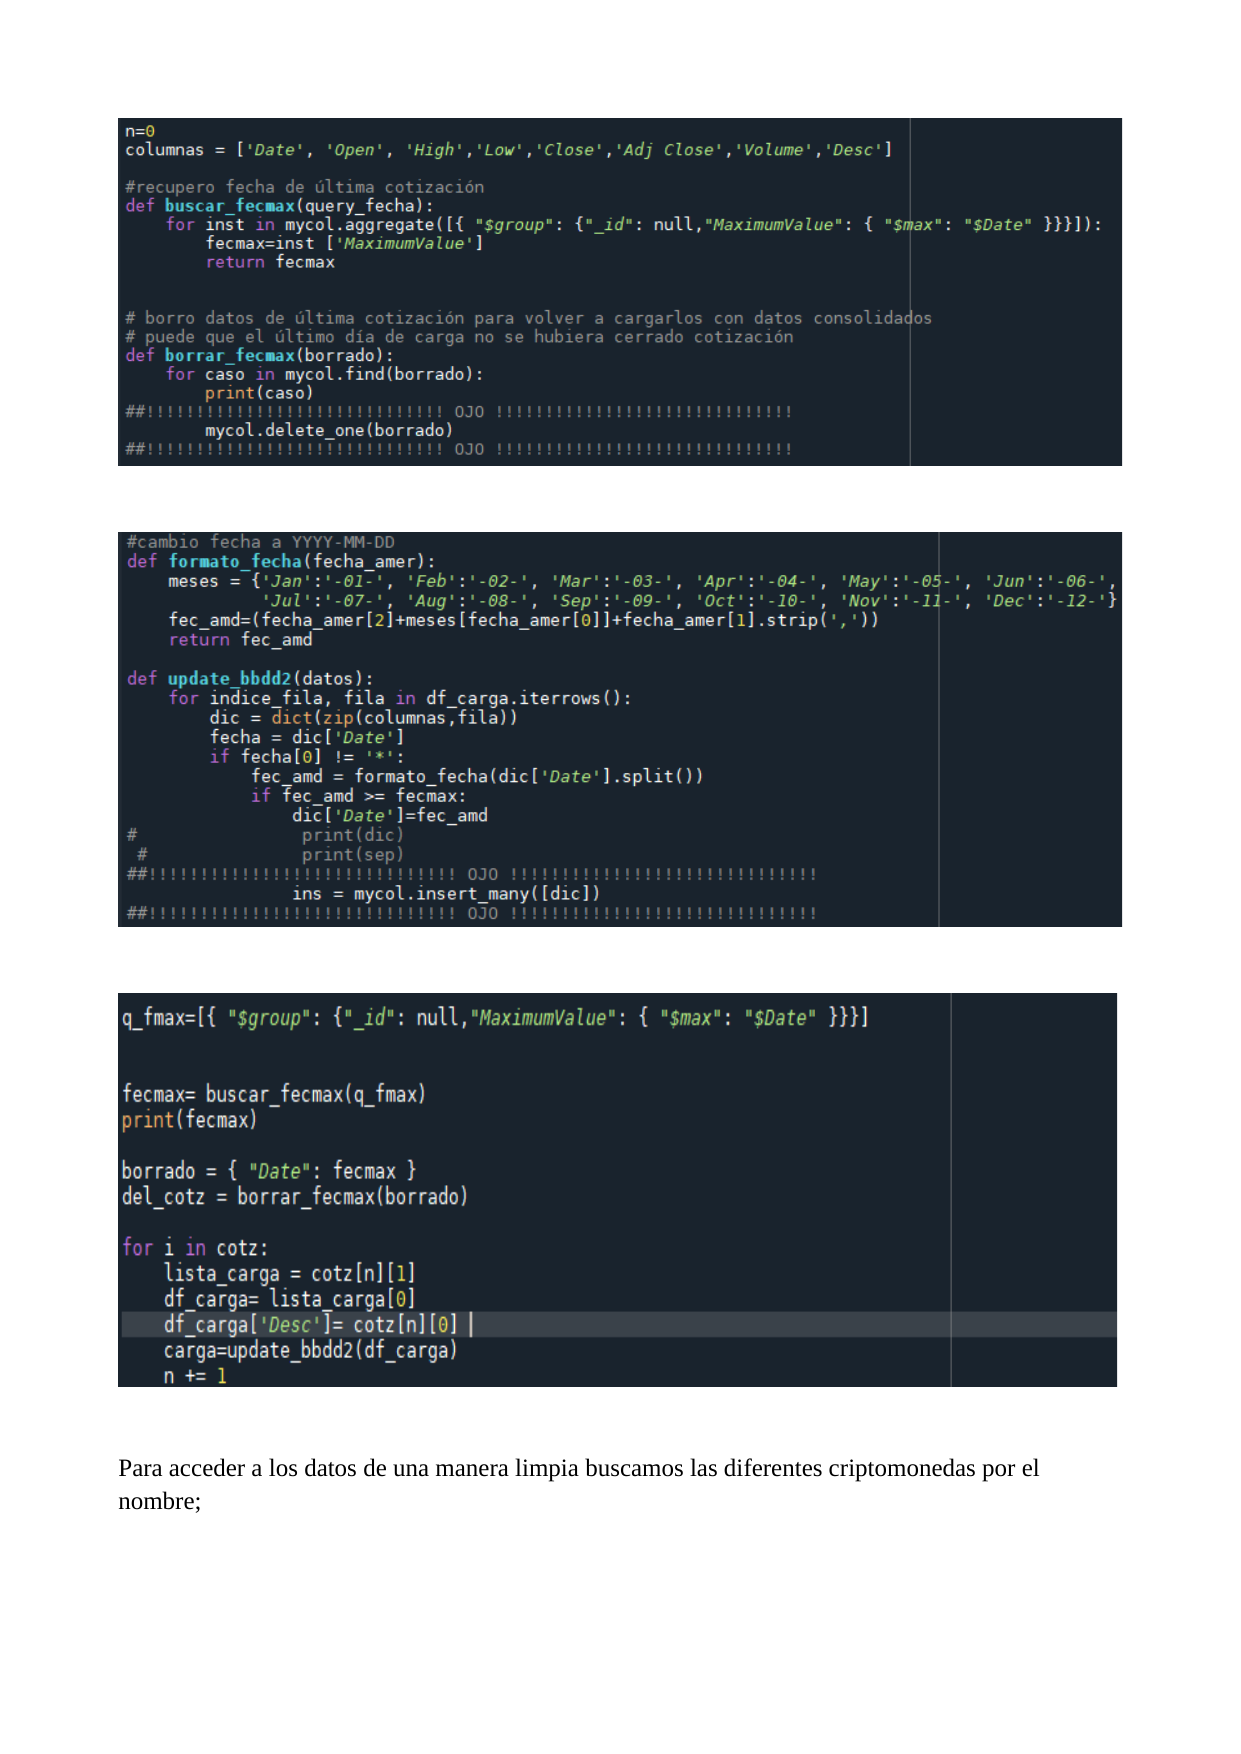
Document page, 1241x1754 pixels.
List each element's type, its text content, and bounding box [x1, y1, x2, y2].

picture [118, 118, 1123, 466]
text Para acceder a los datos de una manera limpia buscamos las diferentes criptomonedas por el nombre; [118, 1453, 1122, 1514]
picture [118, 993, 1118, 1387]
picture [118, 532, 1123, 927]
